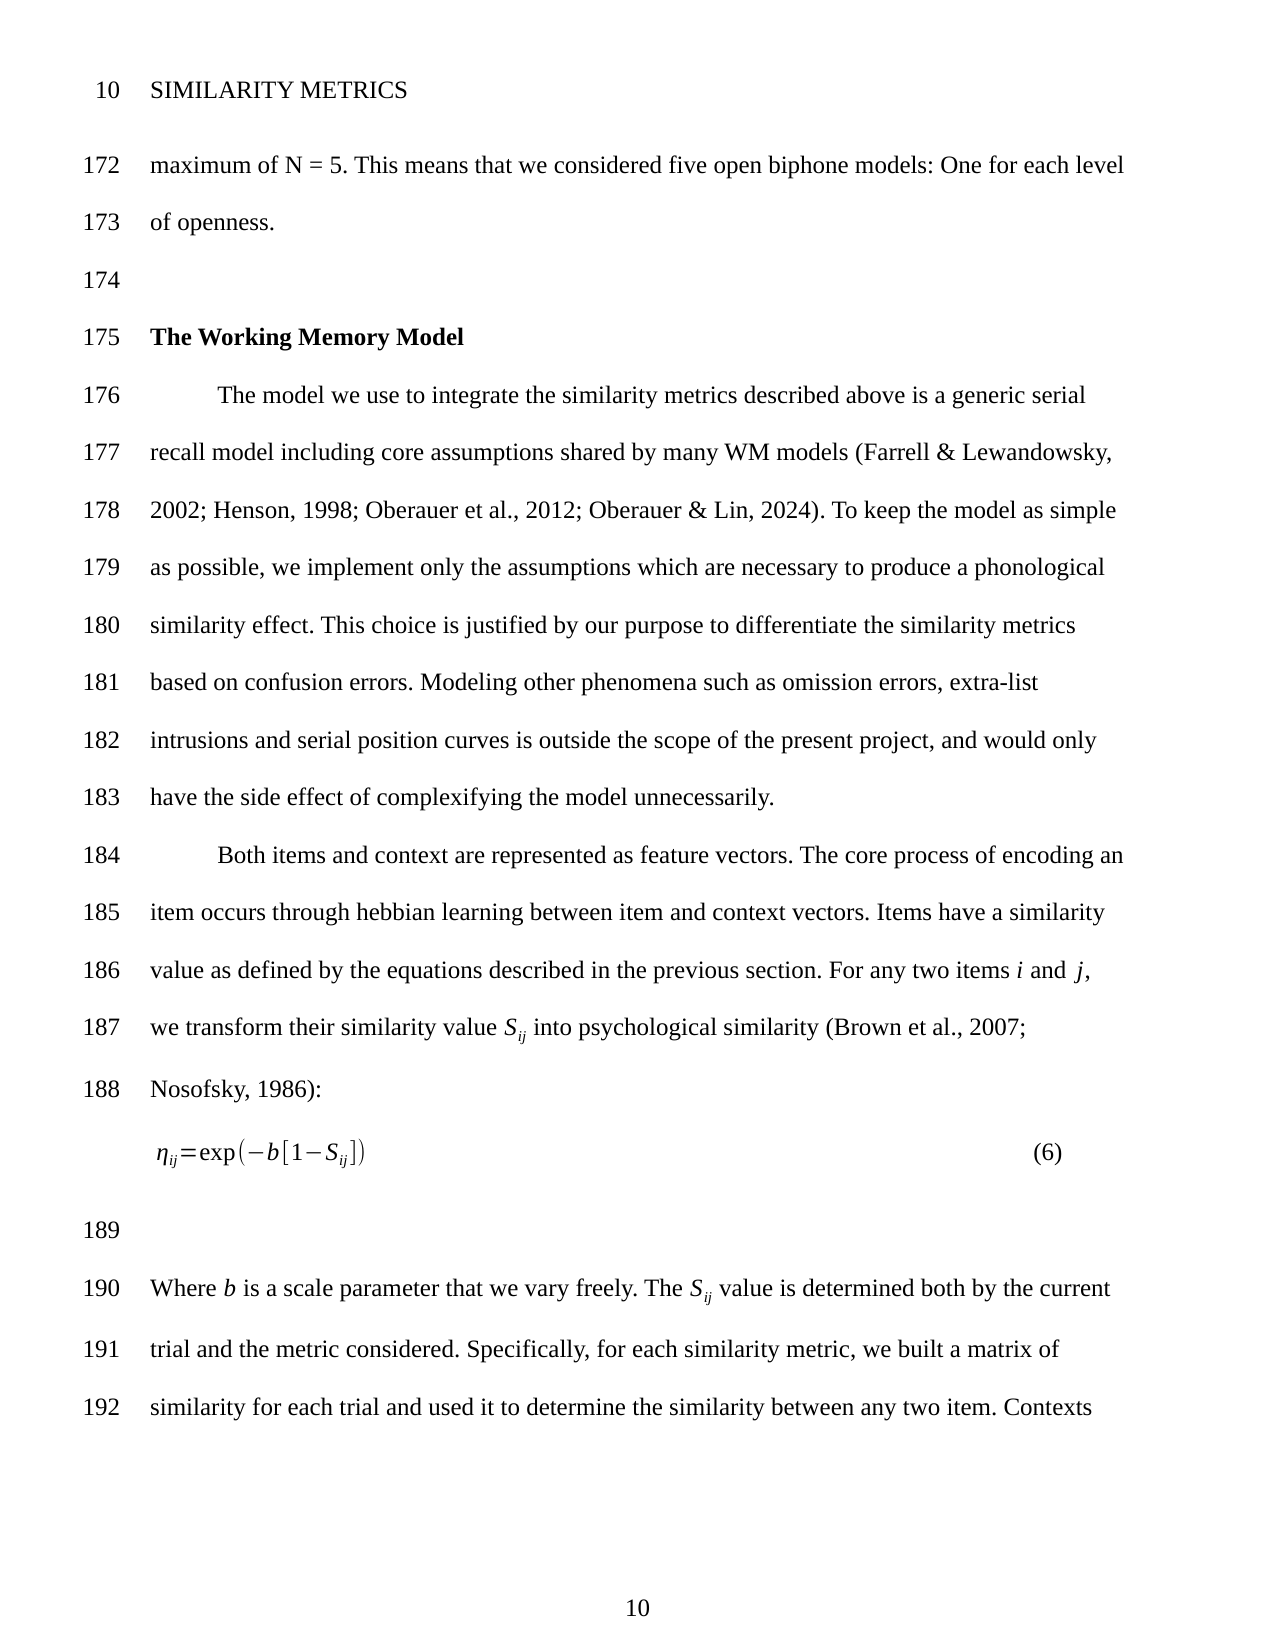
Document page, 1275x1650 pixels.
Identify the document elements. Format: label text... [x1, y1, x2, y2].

table_header (6) [1027, 1131, 1125, 1215]
text The model we use to integrate the similarity metrics described above is a generic serial recall model including core assumptions shared by many WM models (Farrell & Lewandowsky, 2002; Henson, 1998; Oberauer et al., 2012; Oberauer & Lin, 2024). To keep the model as simple as possible, we implement only the assumptions which are necessary to produce a phonological similarity effect. This choice is justified by our purpose to differentiate the similarity metrics based on confusion errors. Modeling other phenomen a such as omission errors, extra-list intrusions and serial position curves is outside the scope of the present project, and would only have the side effect of complexifying the model unnecessarily. [150, 380, 1125, 811]
text maximum of N = 5. This means that we considered five open biphone models: One for each level of openness. [150, 150, 1125, 236]
table_header [150, 1131, 1027, 1215]
subtitle The Working Memory Model [150, 322, 1125, 351]
text Where is a scale parameter that we vary freely. The value is determined both by the current trial and the metric considered. Specifically, for each similarity metric, we built a matrix of similarity for each trial and used it to determine the similarity between any two item. Contexts [150, 1273, 1125, 1420]
text Both items and context are represented as feature vectors. The core process of encoding an item occurs through hebbian learning between item and context vectors. Items have a similarity value as defined by the equations described in the previous section. For any two items and , we transform their similarity value into psychological similarity (Brown et al., 2007; Nosofsky, 1986): [150, 840, 1125, 1102]
